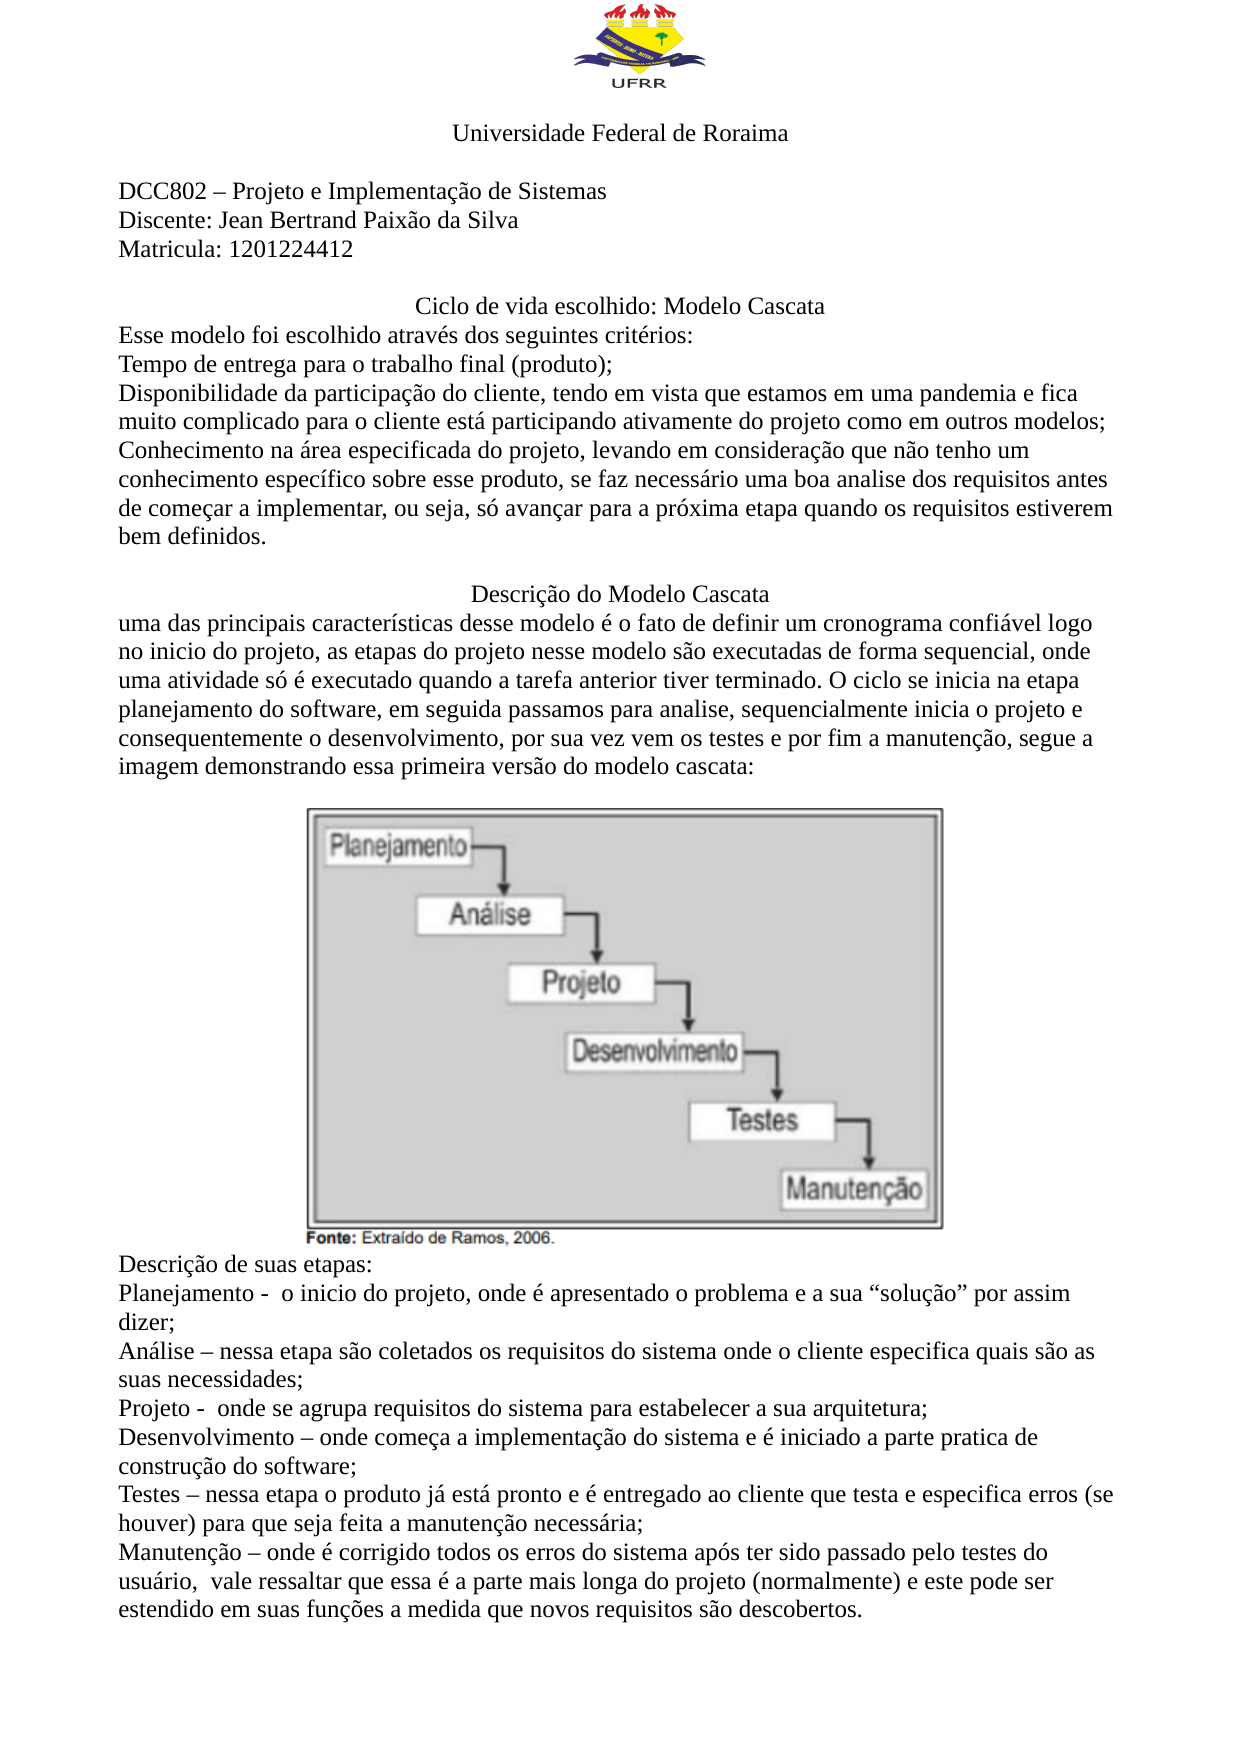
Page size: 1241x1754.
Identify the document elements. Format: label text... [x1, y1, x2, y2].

text Testes – nessa etapa o produto já está pronto e é entregado ao cliente que testa e especifica erros (se houver) para que seja feita a manutenção necessária; [118, 1479, 1122, 1537]
text Descrição de suas etapas: [118, 809, 1122, 1278]
text Descrição do Modelo Cascata [118, 579, 1122, 608]
text Ciclo de vida escolhido: Modelo Cascata [118, 291, 1122, 320]
text Planejamento - o inicio do projeto, onde é apresentado o problema e a sua “solução” por assim dizer; [118, 1278, 1122, 1336]
text Matricula: 1201224412 [118, 234, 1122, 263]
text uma das principais características desse modelo é o fato de definir um cronograma confiável logo no inicio do projeto, as etapas do projeto nesse modelo são executadas de forma sequencial, onde uma atividade só é executado quando a tarefa anterior tiver terminado. O ciclo se inicia na etapa planejamento do software, em seguida passamos para analise, sequencialmente inicia o projeto e consequentemente o desenvolvimento, por sua vez vem os testes e por fim a manutenção, segue a imagem demonstrando essa primeira versão do modelo cascata: [118, 608, 1122, 780]
text Conhecimento na área especificada do projeto, levando em consideração que não tenho um conhecimento específico sobre esse produto, se faz necessário uma boa analise dos requisitos antes de começar a implementar, ou seja, só avançar para a próxima etapa quando os requisitos estiverem bem definidos. [118, 435, 1122, 550]
picture [290, 808, 950, 1250]
text Manutenção – onde é corrigido todos os erros do sistema após ter sido passado pelo testes do usuário, vale ressaltar que essa é a parte mais longa do projeto (normalmente) e este pode ser estendido em suas funções a medida que novos requisitos são descobertos. [118, 1537, 1122, 1623]
text Análise – nessa etapa são coletados os requisitos do sistema onde o cliente especifica quais são as suas necessidades; [118, 1336, 1122, 1393]
text Tempo de entrega para o trabalho final (produto); [118, 349, 1122, 378]
text Esse modelo foi escolhido através dos seguintes critérios: [118, 320, 1122, 349]
text Disponibilidade da participação do cliente, tendo em vista que estamos em uma pandemia e fica muito complicado para o cliente está participando ativamente do projeto como em outros modelos; [118, 378, 1122, 435]
text Discente: Jean Bertrand Paixão da Silva [118, 205, 1122, 234]
text DCC802 – Projeto e Implementação de Sistemas [118, 176, 1122, 205]
picture [573, 4, 706, 88]
text Desenvolvimento – onde começa a implementação do sistema e é iniciado a parte pratica de construção do software; [118, 1422, 1122, 1479]
text Projeto - onde se agrupa requisitos do sistema para estabelecer a sua arquitetura; [118, 1393, 1122, 1422]
